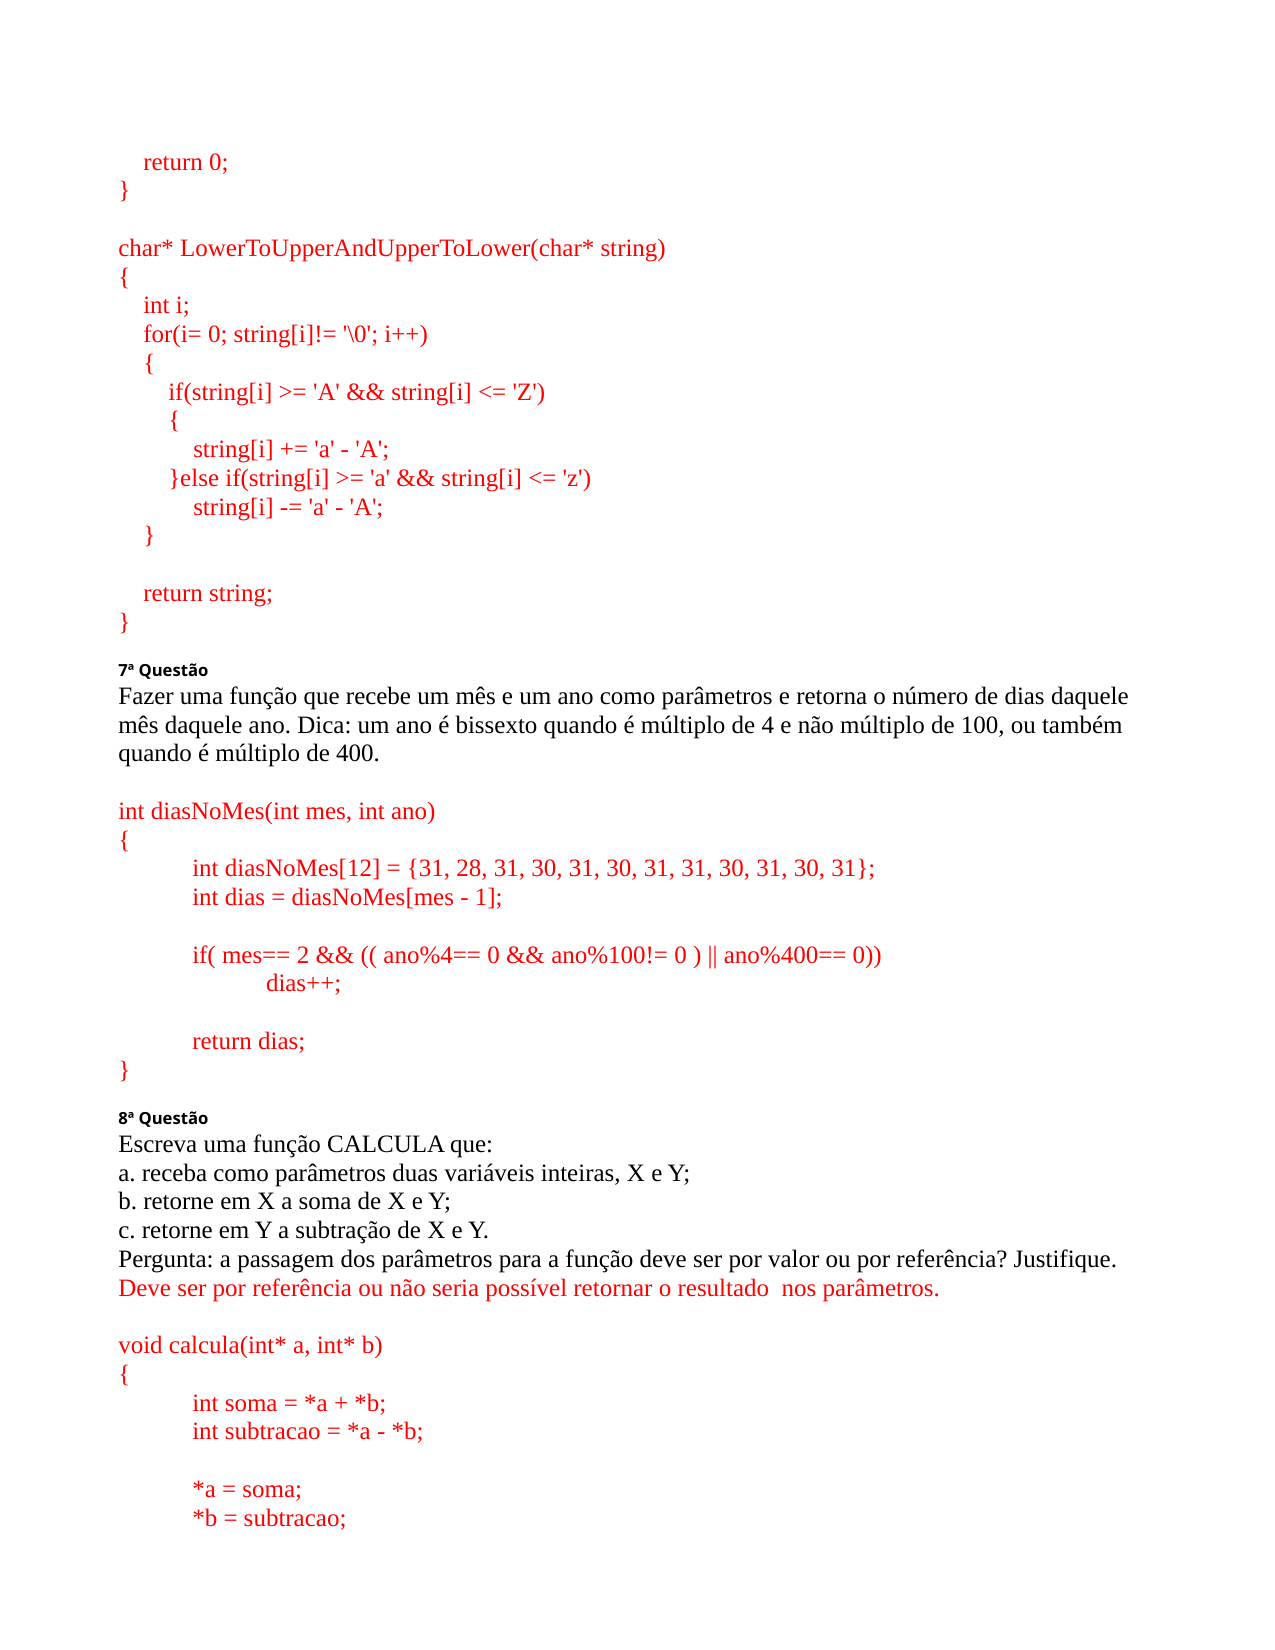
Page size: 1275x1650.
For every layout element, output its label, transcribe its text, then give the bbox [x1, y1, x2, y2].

text string[i] += 'a' - 'A'; [118, 434, 1157, 463]
text Escreva uma função CALCULA que: [118, 1129, 1157, 1158]
text { [118, 1359, 1157, 1388]
text a. receba como parâmetros duas variáveis inteiras, X e Y; [118, 1158, 1157, 1186]
text mês daquele ano. Dica: um ano é bissexto quando é múltiplo de 4 e não múltiplo de 100, ou também [118, 710, 1157, 738]
text Deve ser por referência ou não seria possível retornar o resultado nos parâmetros. [118, 1273, 1157, 1301]
text return dias; [118, 1026, 1157, 1055]
text { [118, 348, 1157, 377]
text char* LowerToUpperAndUpperToLower(char* string) [118, 233, 1157, 262]
text 7ª Questão [118, 658, 1157, 681]
text if( mes== 2 && (( ano%4== 0 && ano%100!= 0 ) || ano%400== 0)) [118, 940, 1157, 968]
text Pergunta: a passagem dos parâmetros para a função deve ser por valor ou por referência? Justifique. [118, 1244, 1157, 1273]
text int subtracao = *a - *b; [118, 1416, 1157, 1445]
text *b = subtracao; [118, 1503, 1157, 1531]
text return 0; [118, 147, 1157, 176]
text }else if(string[i] >= 'a' && string[i] <= 'z') [118, 463, 1157, 492]
text int dias = diasNoMes[mes - 1]; [118, 882, 1157, 911]
text dias++; [118, 968, 1157, 997]
text for(i= 0; string[i]!= '\0'; i++) [118, 319, 1157, 348]
text int i; [118, 291, 1157, 319]
text quando é múltiplo de 400. [118, 738, 1157, 767]
text c. retorne em Y a subtração de X e Y. [118, 1215, 1157, 1244]
text } [118, 521, 1157, 549]
text 8ª Questão [118, 1106, 1157, 1129]
text void calcula(int* a, int* b) [118, 1330, 1157, 1359]
text { [118, 262, 1157, 291]
text { [118, 825, 1157, 853]
text *a = soma; [118, 1474, 1157, 1503]
text } [118, 1055, 1157, 1083]
text } [118, 176, 1157, 204]
text int diasNoMes(int mes, int ano) [118, 796, 1157, 825]
text string[i] -= 'a' - 'A'; [118, 492, 1157, 521]
text if(string[i] >= 'A' && string[i] <= 'Z') [118, 377, 1157, 406]
text int diasNoMes[12] = {31, 28, 31, 30, 31, 30, 31, 31, 30, 31, 30, 31}; [118, 853, 1157, 882]
text } [118, 607, 1157, 636]
text { [118, 406, 1157, 434]
text b. retorne em X a soma de X e Y; [118, 1186, 1157, 1215]
text return string; [118, 578, 1157, 607]
text Fazer uma função que recebe um mês e um ano como parâmetros e retorna o número de dias daquele [118, 681, 1157, 710]
text int soma = *a + *b; [118, 1388, 1157, 1416]
